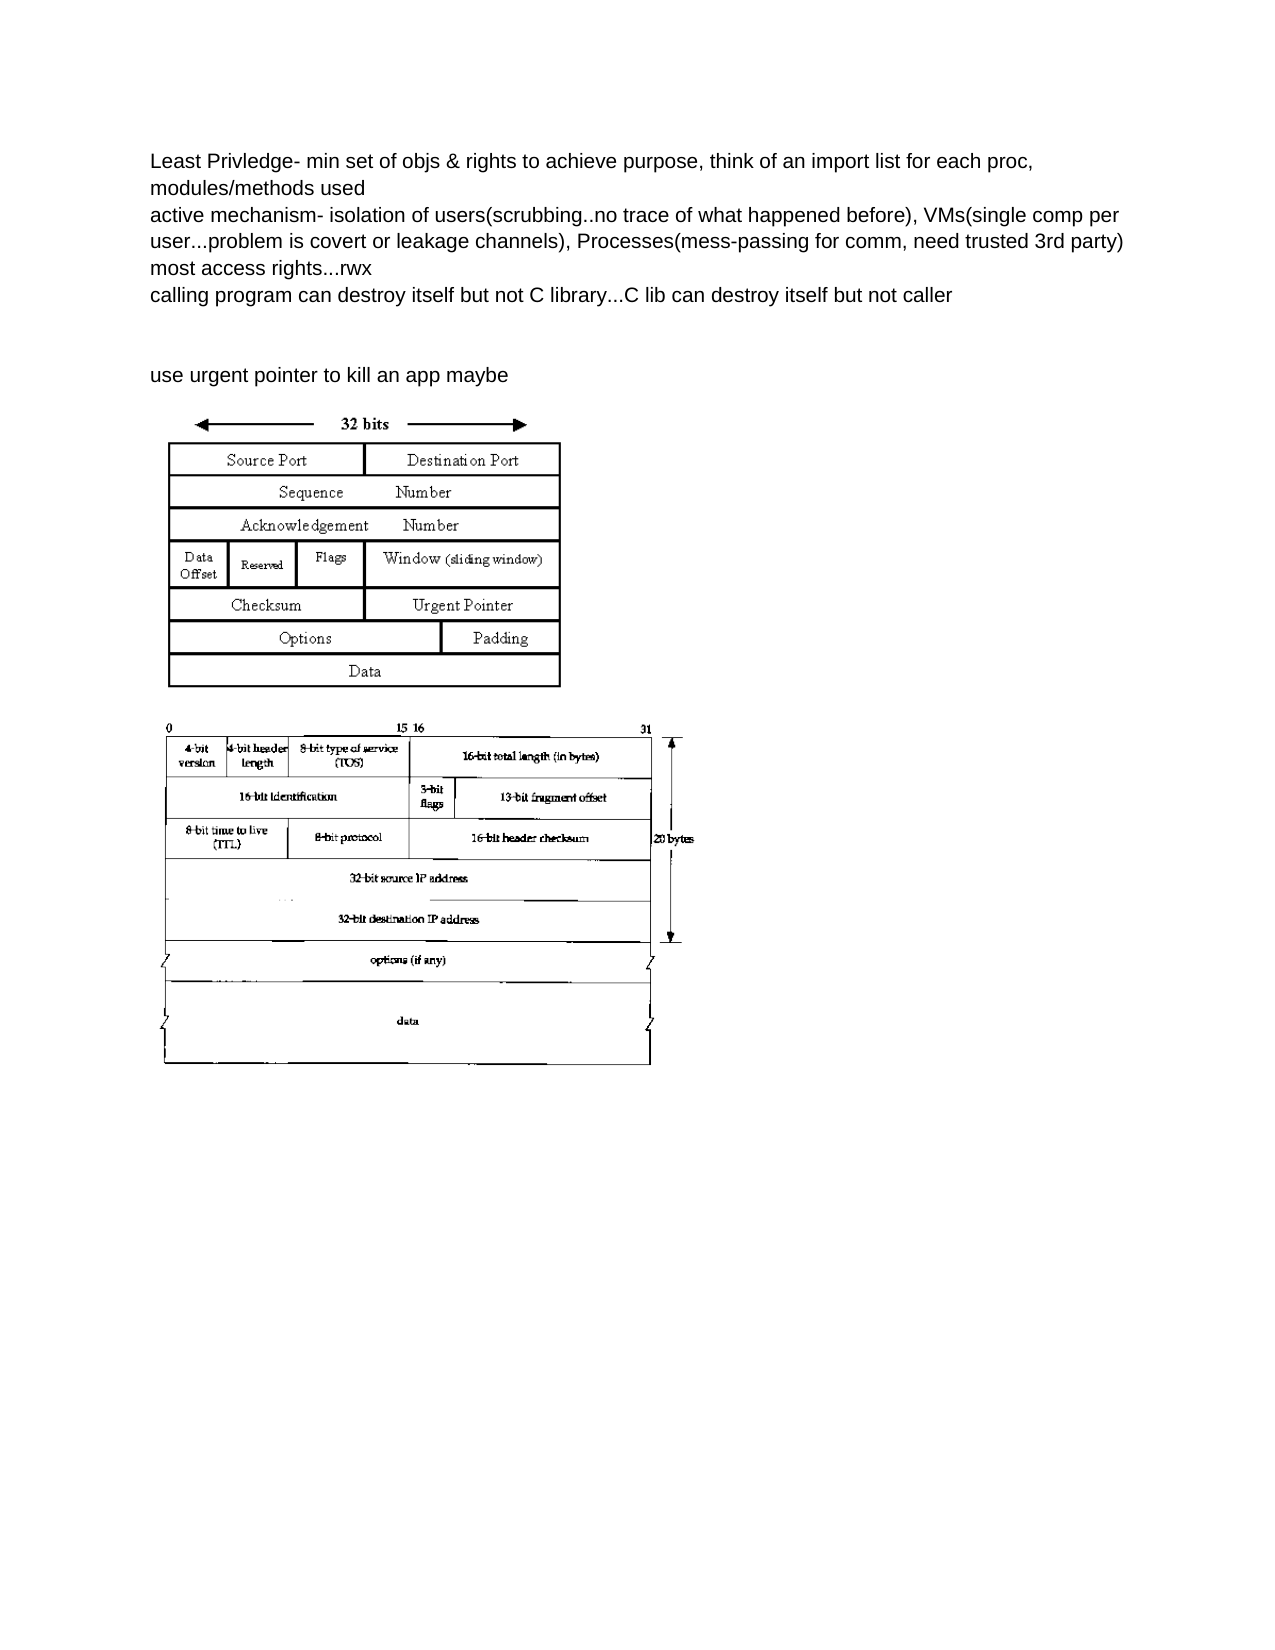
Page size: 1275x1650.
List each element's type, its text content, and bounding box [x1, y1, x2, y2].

picture [150, 718, 702, 1078]
picture [150, 390, 579, 715]
text most access rights...rwx [150, 257, 1125, 280]
text calling program can destroy itself but not C library...C lib can destroy itself but not caller [150, 283, 1125, 307]
text active mechanism- isolation of users(scrubbing..no trace of what happened before), VMs(single comp per user...problem is covert or leakage channels), Processes(mess-passing for comm, need trusted 3rd party) [150, 203, 1125, 253]
text use urgent pointer to kill an app maybe [150, 363, 1125, 387]
text Least Privledge- min set of objs & rights to achieve purpose, think of an import list for each proc, modules/methods used [150, 150, 1125, 200]
